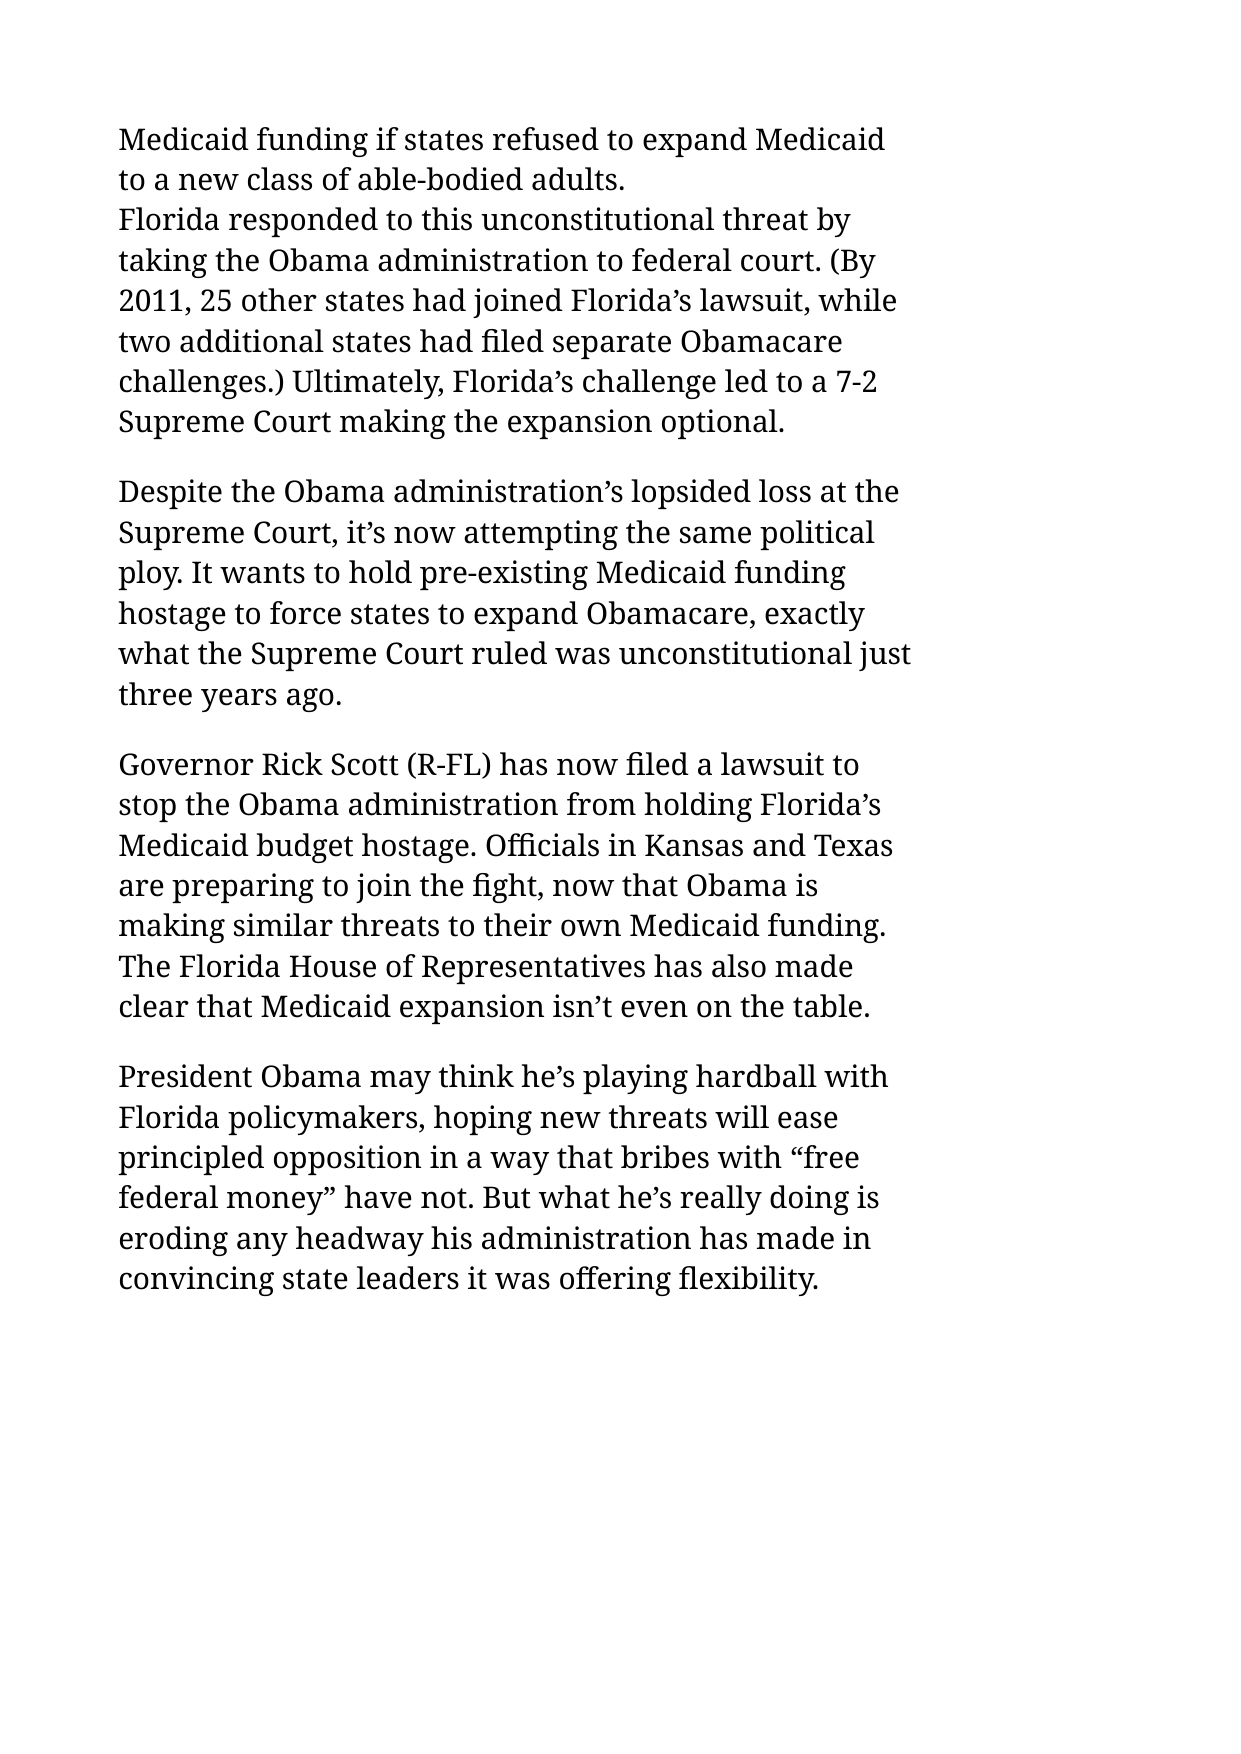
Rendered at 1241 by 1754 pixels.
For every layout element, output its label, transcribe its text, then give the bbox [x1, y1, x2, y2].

text Medicaid funding if states refused to expand Medicaid to a new class of able-bodied adults. [118, 118, 914, 199]
text Governor Rick Scott (R-FL) has now filed a lawsuit to stop the Obama administration from holding Florida’s Medicaid budget hostage. Officials in Kansas and Texas are preparing to join the fight, now that Obama is making similar threats to their own Medicaid funding. The Florida House of Representatives has also made clear that Medicaid expansion isn’t even on the table. [118, 743, 914, 1026]
text Despite the Obama administration’s lopsided loss at the Supreme Court, it’s now attempting the same political ploy. It wants to hold pre-existing Medicaid funding hostage to force states to expand Obamacare, exactly what the Supreme Court ruled was unconstitutional just three years ago. [118, 471, 914, 714]
text President Obama may think he’s playing hardball with Florida policymakers, hoping new threats will ease principled opposition in a way that bribes with “free federal money” have not. But what he’s really doing is eroding any headway his administration has made in convincing state leaders it was offering flexibility. [118, 1056, 914, 1298]
text Florida responded to this unconstitutional threat by taking the Obama administration to federal court. (By 2011, 25 other states had joined Florida’s lawsuit, while two additional states had filed separate Obamacare challenges.) Ultimately, Florida’s challenge led to a 7-2 Supreme Court making the expansion optional. [118, 199, 914, 441]
